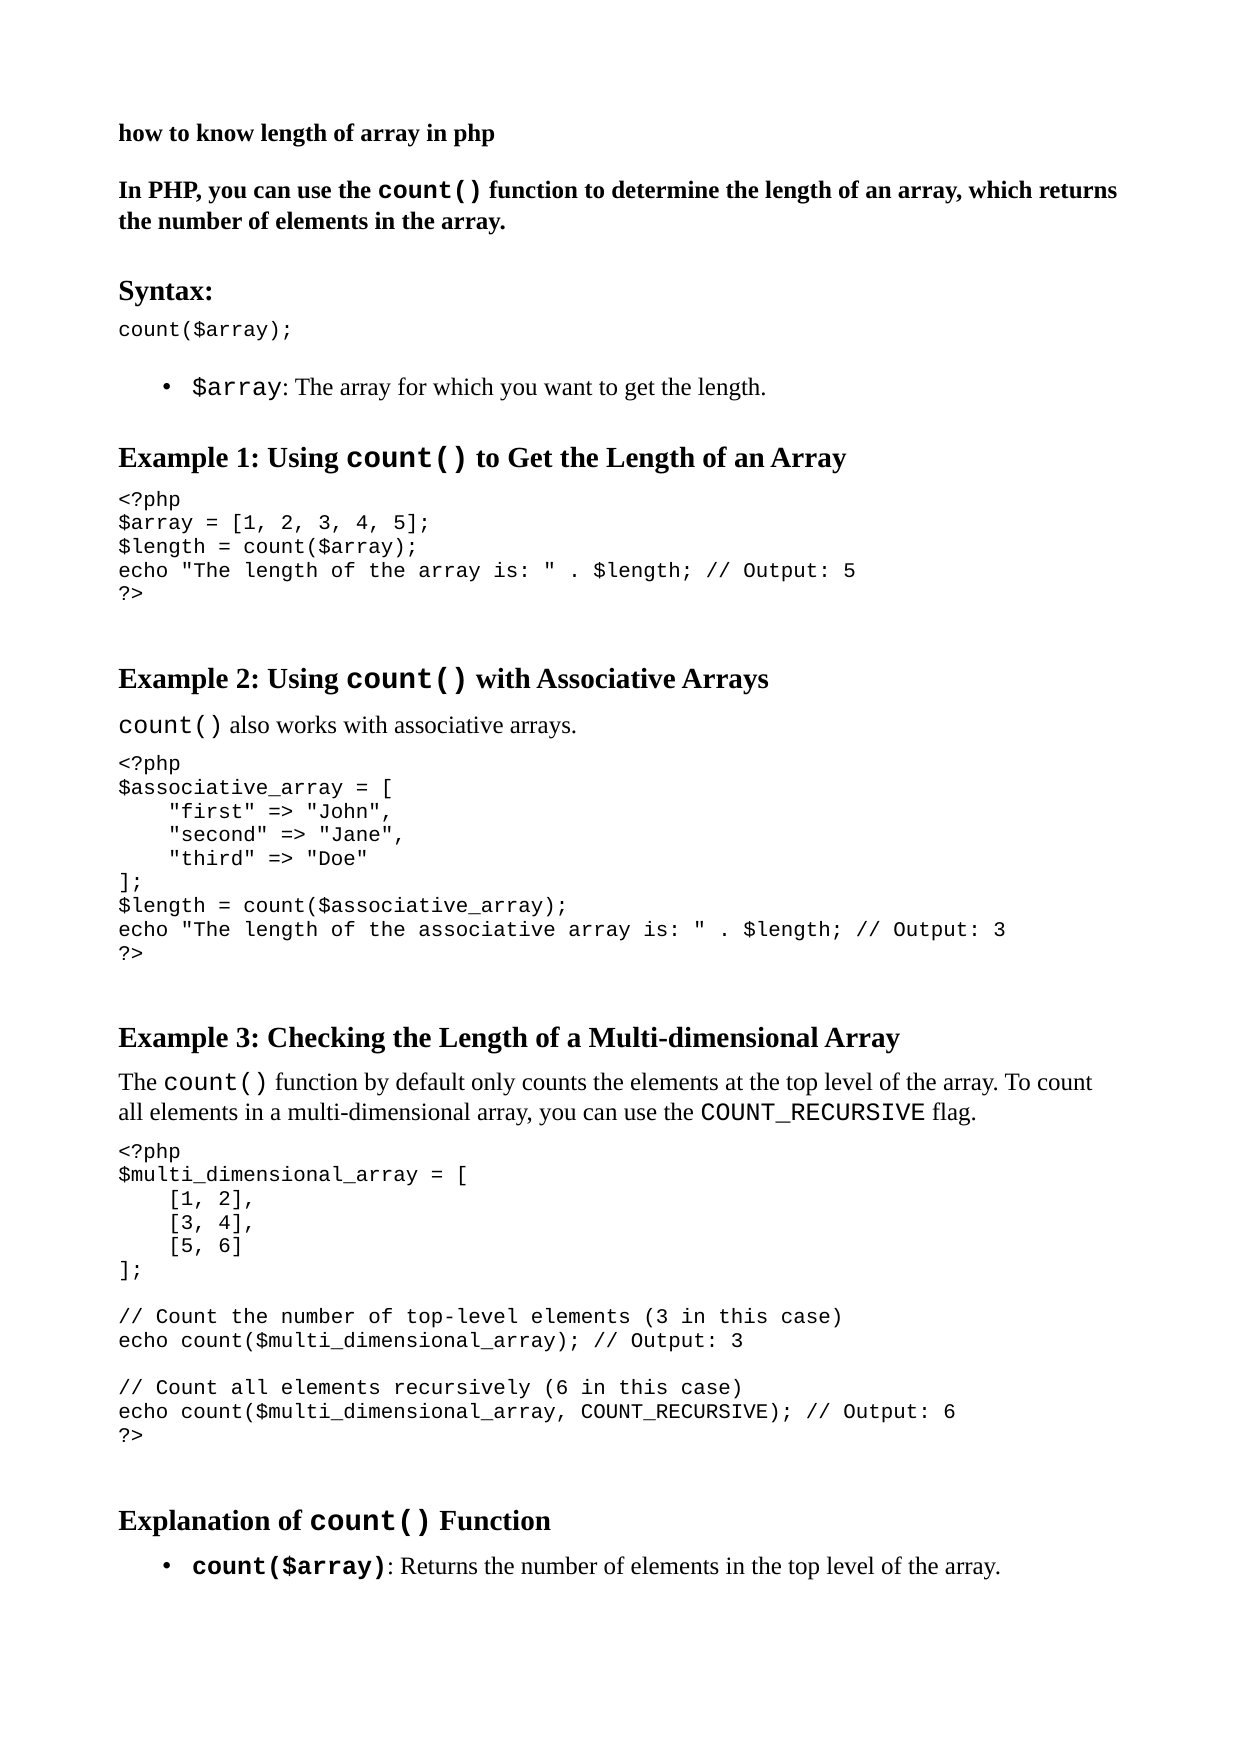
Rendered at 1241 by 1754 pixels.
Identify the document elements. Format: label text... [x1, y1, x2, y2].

text $associative_array = [ [118, 777, 1122, 801]
subtitle Explanation of count() Function [118, 1503, 1122, 1539]
text ]; [118, 1259, 1122, 1283]
text $length = count($array); [118, 536, 1122, 560]
text echo count($multi_dimensional_array); // Output: 3 [118, 1330, 1122, 1354]
text $multi_dimensional_array = [ [118, 1164, 1122, 1188]
subtitle Example 3: Checking the Length of a Multi-dimensional Array [118, 1021, 1122, 1054]
text [1, 2], [118, 1188, 1122, 1212]
text $length = count($associative_array); [118, 895, 1122, 919]
text The count() function by default only counts the elements at the top level of the array. To count all elements in a multi-dimensional array, you can use the COUNT_RECURSIVE flag. [118, 1067, 1122, 1128]
text ?> [118, 583, 1122, 607]
subtitle Syntax: [118, 273, 1122, 306]
text ?> [118, 1424, 1122, 1448]
text [5, 6] [118, 1235, 1122, 1259]
text <?php [118, 489, 1122, 512]
text ]; [118, 872, 1122, 895]
text echo "The length of the array is: " . $length; // Output: 5 [118, 560, 1122, 583]
text $array = [1, 2, 3, 4, 5]; [118, 512, 1122, 536]
text // Count the number of top-level elements (3 in this case) [118, 1306, 1122, 1330]
text ?> [118, 942, 1122, 966]
text "first" => "John", [118, 801, 1122, 824]
text <?php [118, 753, 1122, 777]
text In PHP, you can use the count() function to determine the length of an array, which returns the number of elements in the array. [118, 176, 1122, 235]
text echo count($multi_dimensional_array, COUNT_RECURSIVE); // Output: 6 [118, 1401, 1122, 1424]
text how to know length of array in php [118, 118, 1122, 147]
list $array: The array for which you want to get the length. [162, 372, 1122, 403]
list count($array): Returns the number of elements in the top level of the array. [162, 1551, 1122, 1582]
text count($array); [118, 319, 1122, 342]
subtitle Example 2: Using count() with Associative Arrays [118, 661, 1122, 697]
text [3, 4], [118, 1212, 1122, 1235]
text <?php [118, 1141, 1122, 1164]
text echo "The length of the associative array is: " . $length; // Output: 3 [118, 919, 1122, 942]
text // Count all elements recursively (6 in this case) [118, 1377, 1122, 1401]
text "second" => "Jane", [118, 824, 1122, 848]
subtitle Example 1: Using count() to Get the Length of an Array [118, 440, 1122, 476]
text count() also works with associative arrays. [118, 710, 1122, 741]
text "third" => "Doe" [118, 848, 1122, 872]
